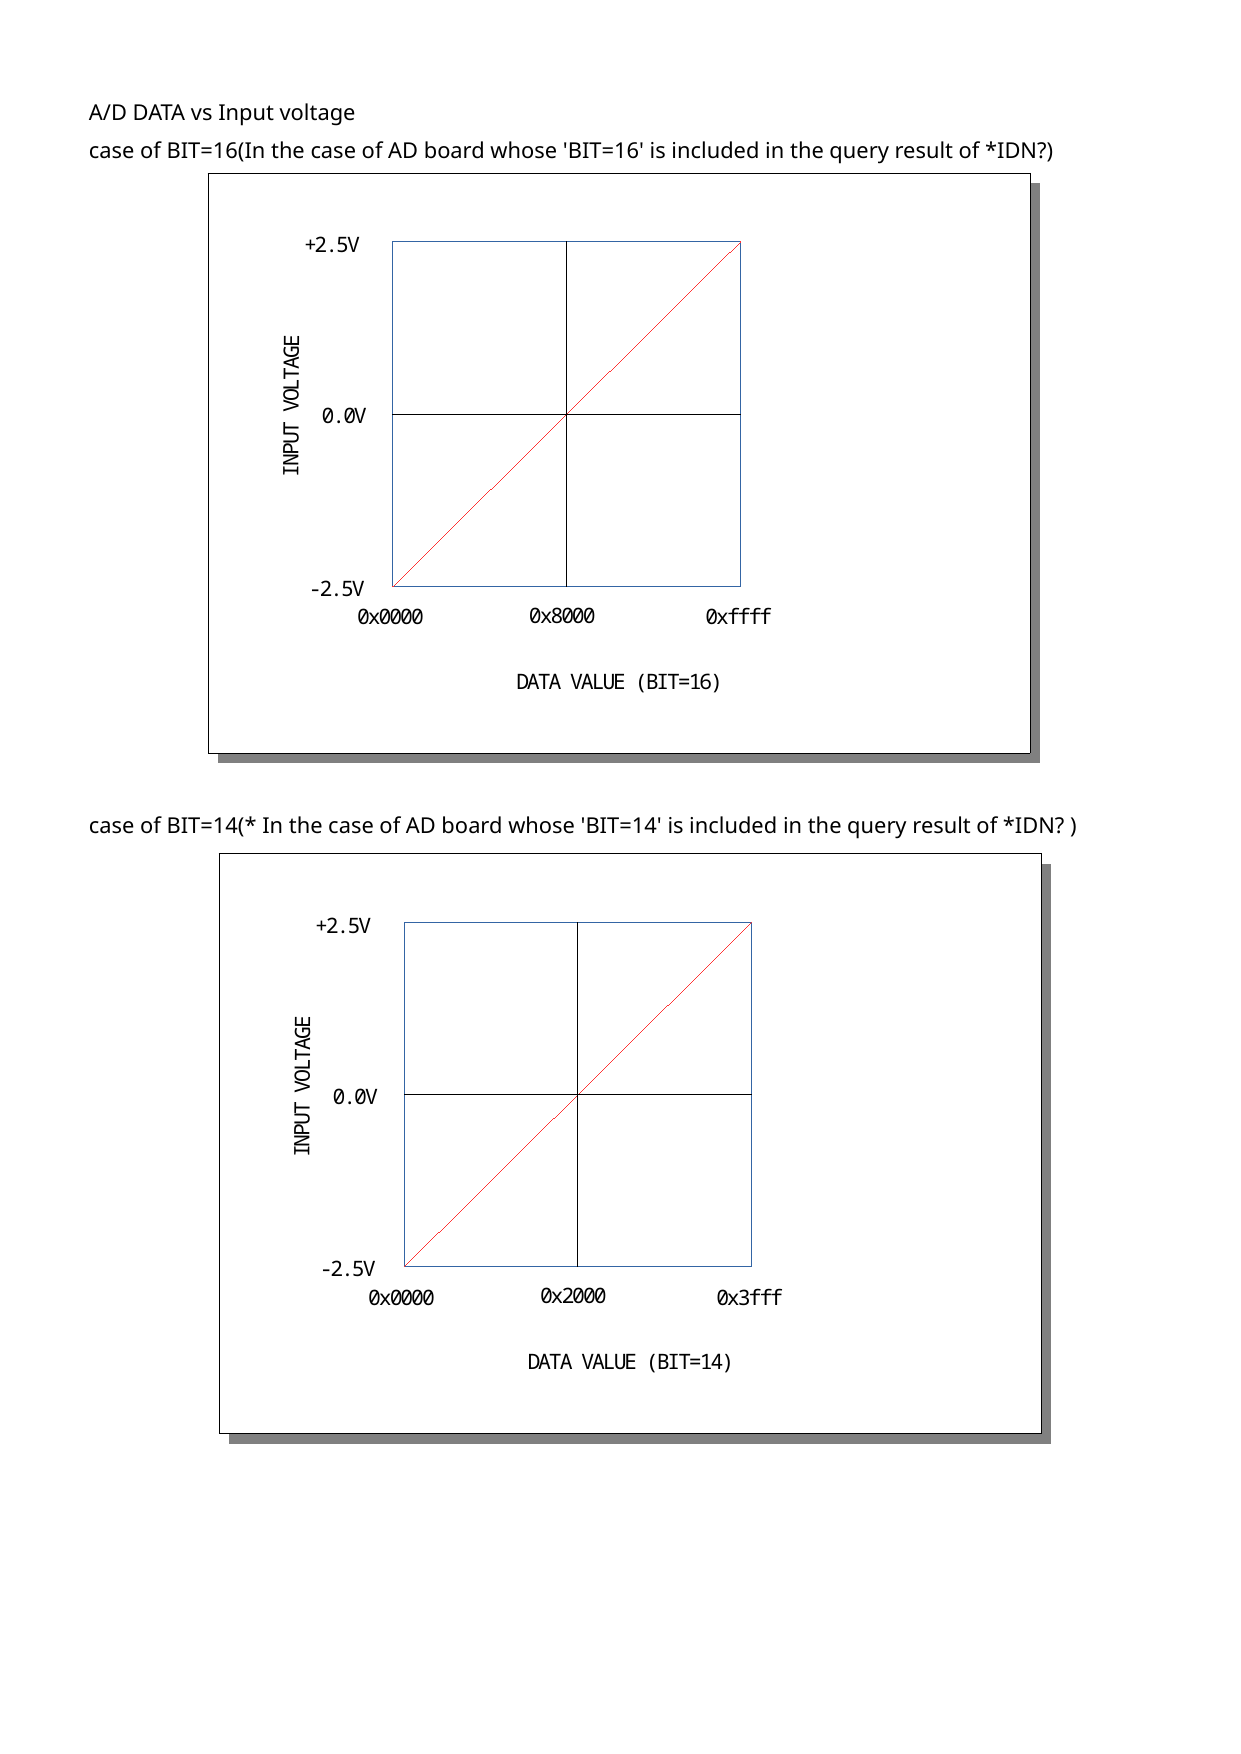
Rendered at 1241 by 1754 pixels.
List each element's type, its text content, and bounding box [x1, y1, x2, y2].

text case of BIT=16(In the case of AD board whose 'BIT=16' is included in the query result of *IDN?) [89, 131, 1181, 168]
text A/D DATA vs Input voltage [89, 93, 1181, 131]
text case of BIT=14(* In the case of AD board whose 'BIT=14' is included in the query result of *IDN? ) [89, 806, 1181, 843]
